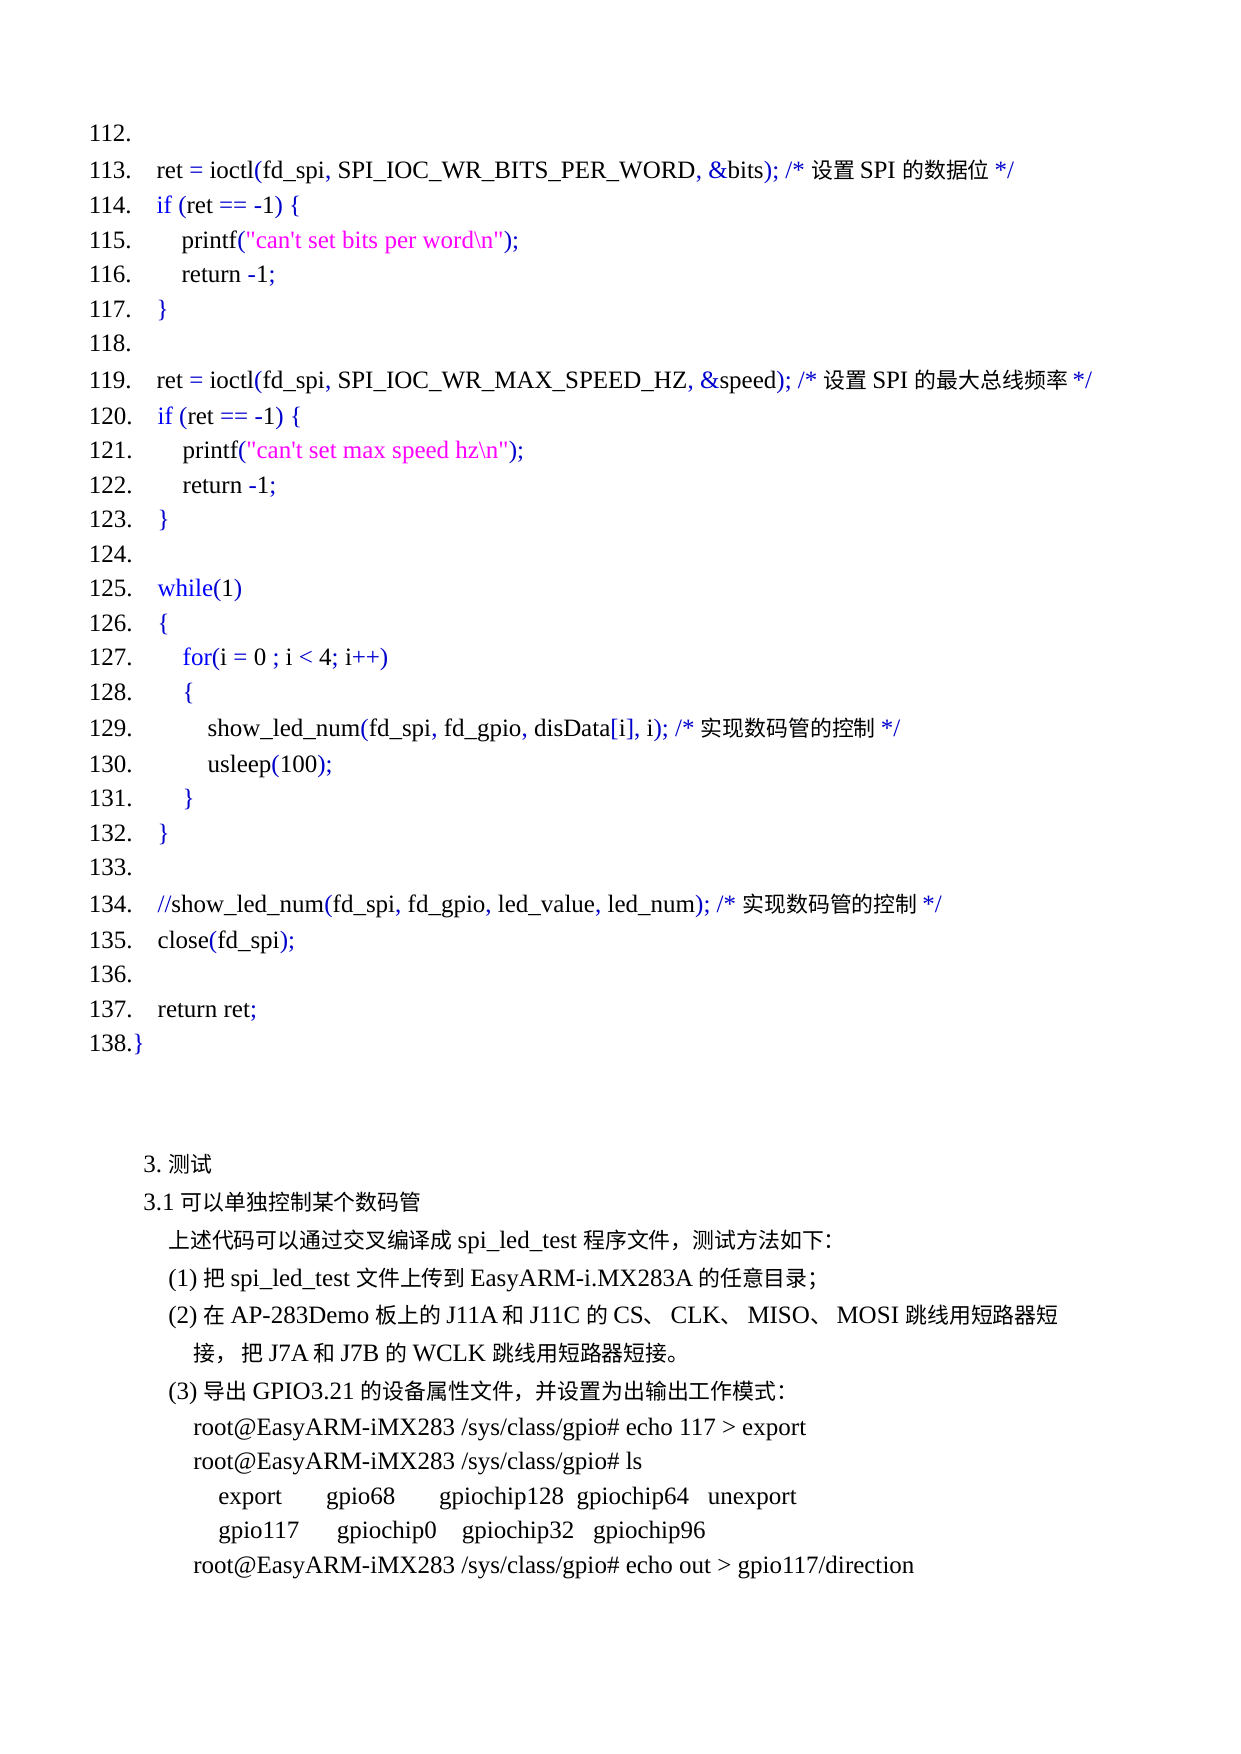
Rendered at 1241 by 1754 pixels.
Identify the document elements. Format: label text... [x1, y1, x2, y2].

list ret = ioctl(fd_spi, SPI_IOC_WR_BITS_PER_WORD, &bits); /* 设置 SPI 的数据位 */ [118, 153, 1121, 184]
list return ret; [118, 994, 1121, 1023]
list usleep(100); [118, 749, 1121, 778]
list return -1; [118, 259, 1121, 288]
list } [118, 783, 1121, 812]
list } [118, 294, 1121, 323]
list while(1) [118, 573, 1121, 602]
list return -1; [118, 470, 1121, 498]
list if (ret == -1) { [118, 191, 1121, 219]
list if (ret == -1) { [118, 401, 1121, 429]
list for(i = 0 ; i < 4; i++) [118, 642, 1121, 671]
list } [118, 1028, 1121, 1057]
list } [118, 818, 1121, 847]
list { [118, 608, 1121, 636]
text 3. 测试 3.1 可以单独控制某个数码管 上述代码可以通过交叉编译成 spi_led_test 程序文件，测试方法如下： (1) 把 spi_led_test 文件上传到 EasyARM-i.MX283A 的任意目录； (2) 在 AP-283Demo 板上的 J11A 和 J11C 的 CS、 CLK、 MISO、 MOSI 跳线用短路器短 接， 把 J7A 和 J7B 的 WCLK 跳线用短路器短接。 (3) 导出 GPIO3.21 的设备属性文件，并设置为出输出工作模式： root@EasyARM-iMX283 /sys/class/gpio# echo 117 > export root@EasyARM-iMX283 /sys/class/gpio# ls export gpio68 gpiochip128 gpiochip64 unexport gpio117 gpiochip0 gpiochip32 gpiochip96 root@EasyARM-iMX283 /sys/class/gpio# echo out > gpio117/direction [118, 1077, 1122, 1613]
list //show_led_num(fd_spi, fd_gpio, led_value, led_num); /* 实现数码管的控制 */ [118, 887, 1121, 919]
list ret = ioctl(fd_spi, SPI_IOC_WR_MAX_SPEED_HZ, &speed); /* 设置 SPI 的最大总线频率 */ [118, 363, 1121, 394]
list { [118, 677, 1121, 705]
list close(fd_spi); [118, 925, 1121, 954]
list } [118, 504, 1121, 533]
list printf("can't set bits per word\n"); [118, 225, 1121, 254]
list show_led_num(fd_spi, fd_gpio, disData[i], i); /* 实现数码管的控制 */ [118, 711, 1121, 743]
list printf("can't set max speed hz\n"); [118, 435, 1121, 464]
